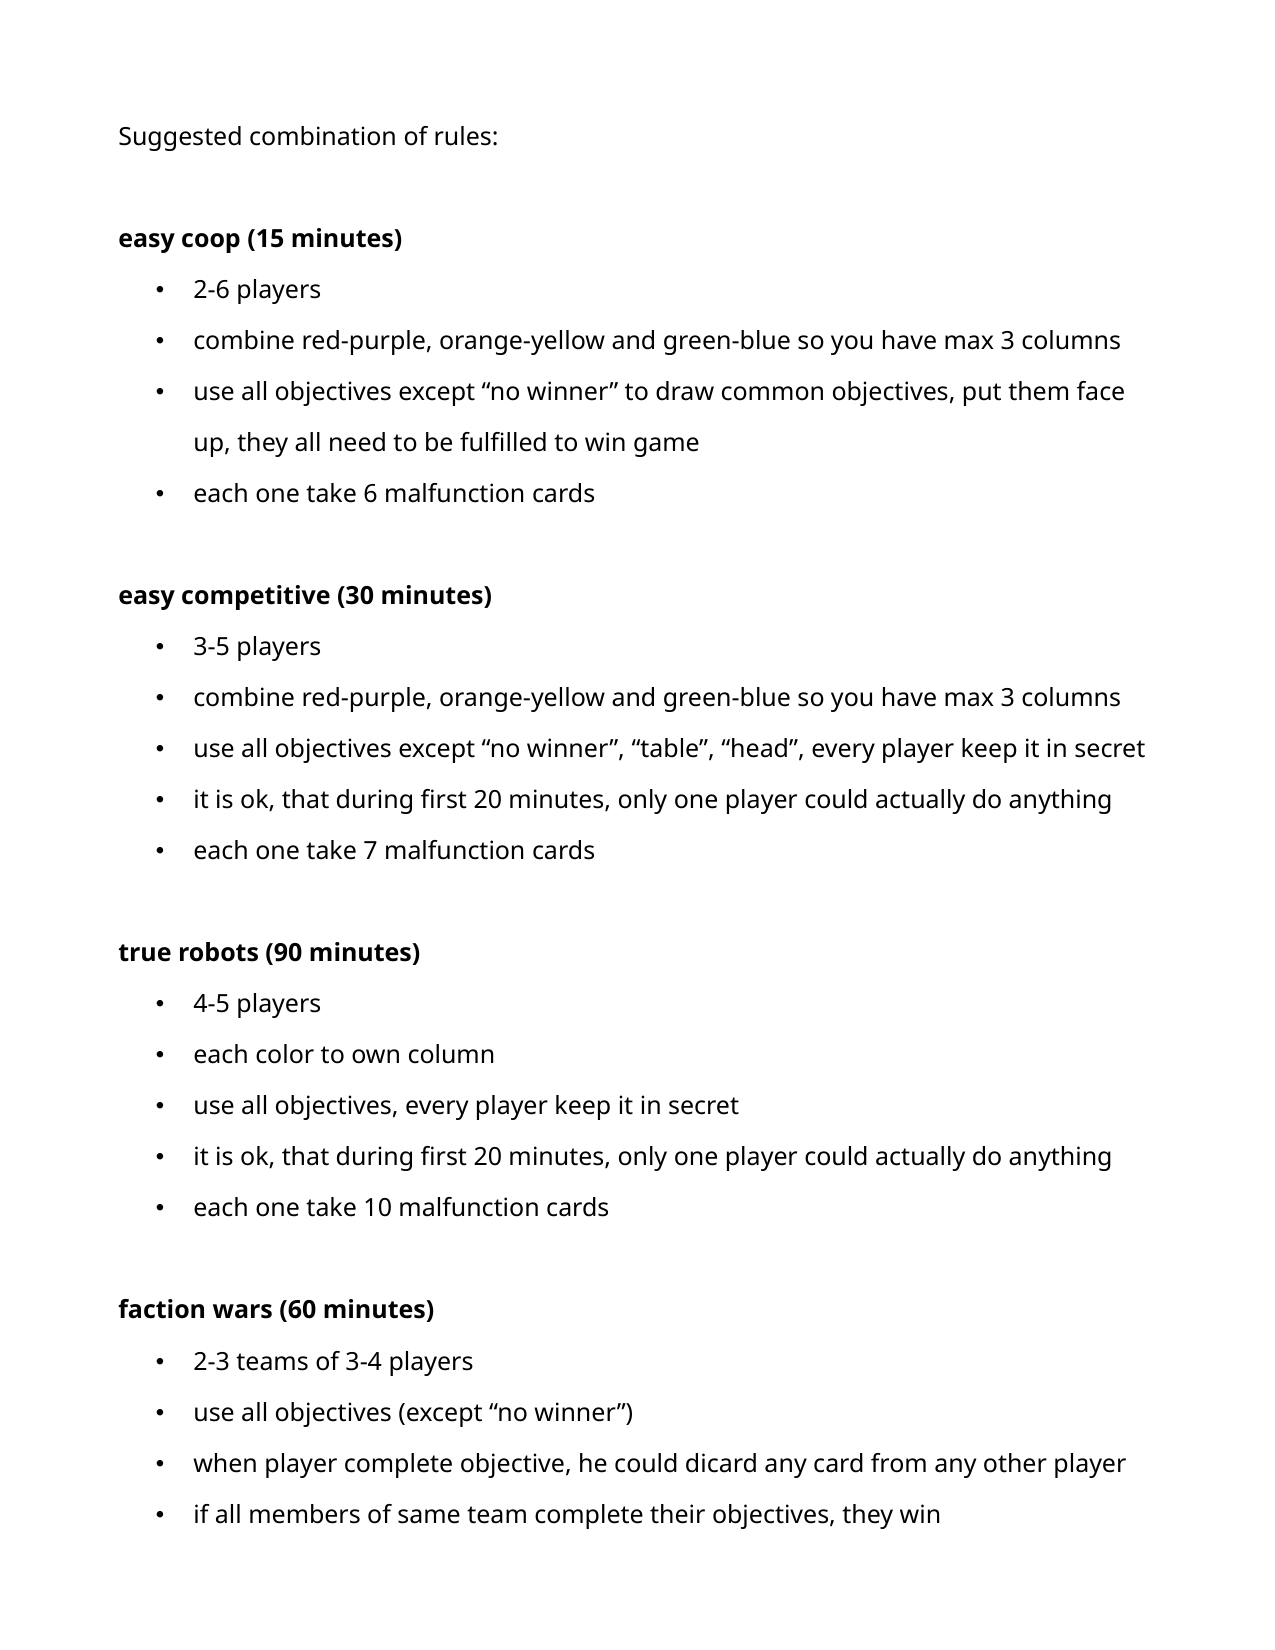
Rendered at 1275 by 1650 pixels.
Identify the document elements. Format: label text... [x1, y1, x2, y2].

text faction wars (60 minutes) [118, 1292, 1157, 1326]
list each one take 6 malfunction cards [156, 475, 1157, 509]
text easy competitive (30 minutes) [118, 577, 1157, 612]
list when player complete objective, he could dicard any card from any other player [156, 1445, 1157, 1479]
list each one take 7 malfunction cards [156, 833, 1157, 867]
text true robots (90 minutes) [118, 935, 1157, 969]
list it is ok, that during first 20 minutes, only one player could actually do anything [156, 1139, 1157, 1173]
list combine red-purple, orange-yellow and green-blue so you have max 3 columns [156, 322, 1157, 356]
list 2-3 teams of 3-4 players [156, 1343, 1157, 1377]
list each color to own column [156, 1037, 1157, 1071]
list combine red-purple, orange-yellow and green-blue so you have max 3 columns [156, 679, 1157, 714]
list 3-5 players [156, 628, 1157, 663]
text easy coop (15 minutes) [118, 220, 1157, 254]
list use all objectives, every player keep it in secret [156, 1088, 1157, 1122]
list use all objectives except “no winner” to draw common objectives, put them face up, they all need to be fulfilled to win game [156, 373, 1157, 458]
list if all members of same team complete their objectives, they win [156, 1496, 1157, 1530]
list use all objectives except “no winner”, “table”, “head”, every player keep it in secret [156, 731, 1157, 765]
list 4-5 players [156, 986, 1157, 1020]
list 2-6 players [156, 271, 1157, 305]
list use all objectives (except “no winner”) [156, 1394, 1157, 1428]
list it is ok, that during first 20 minutes, only one player could actually do anything [156, 782, 1157, 816]
list each one take 10 malfunction cards [156, 1190, 1157, 1224]
text Suggested combination of rules: [118, 118, 1157, 152]
